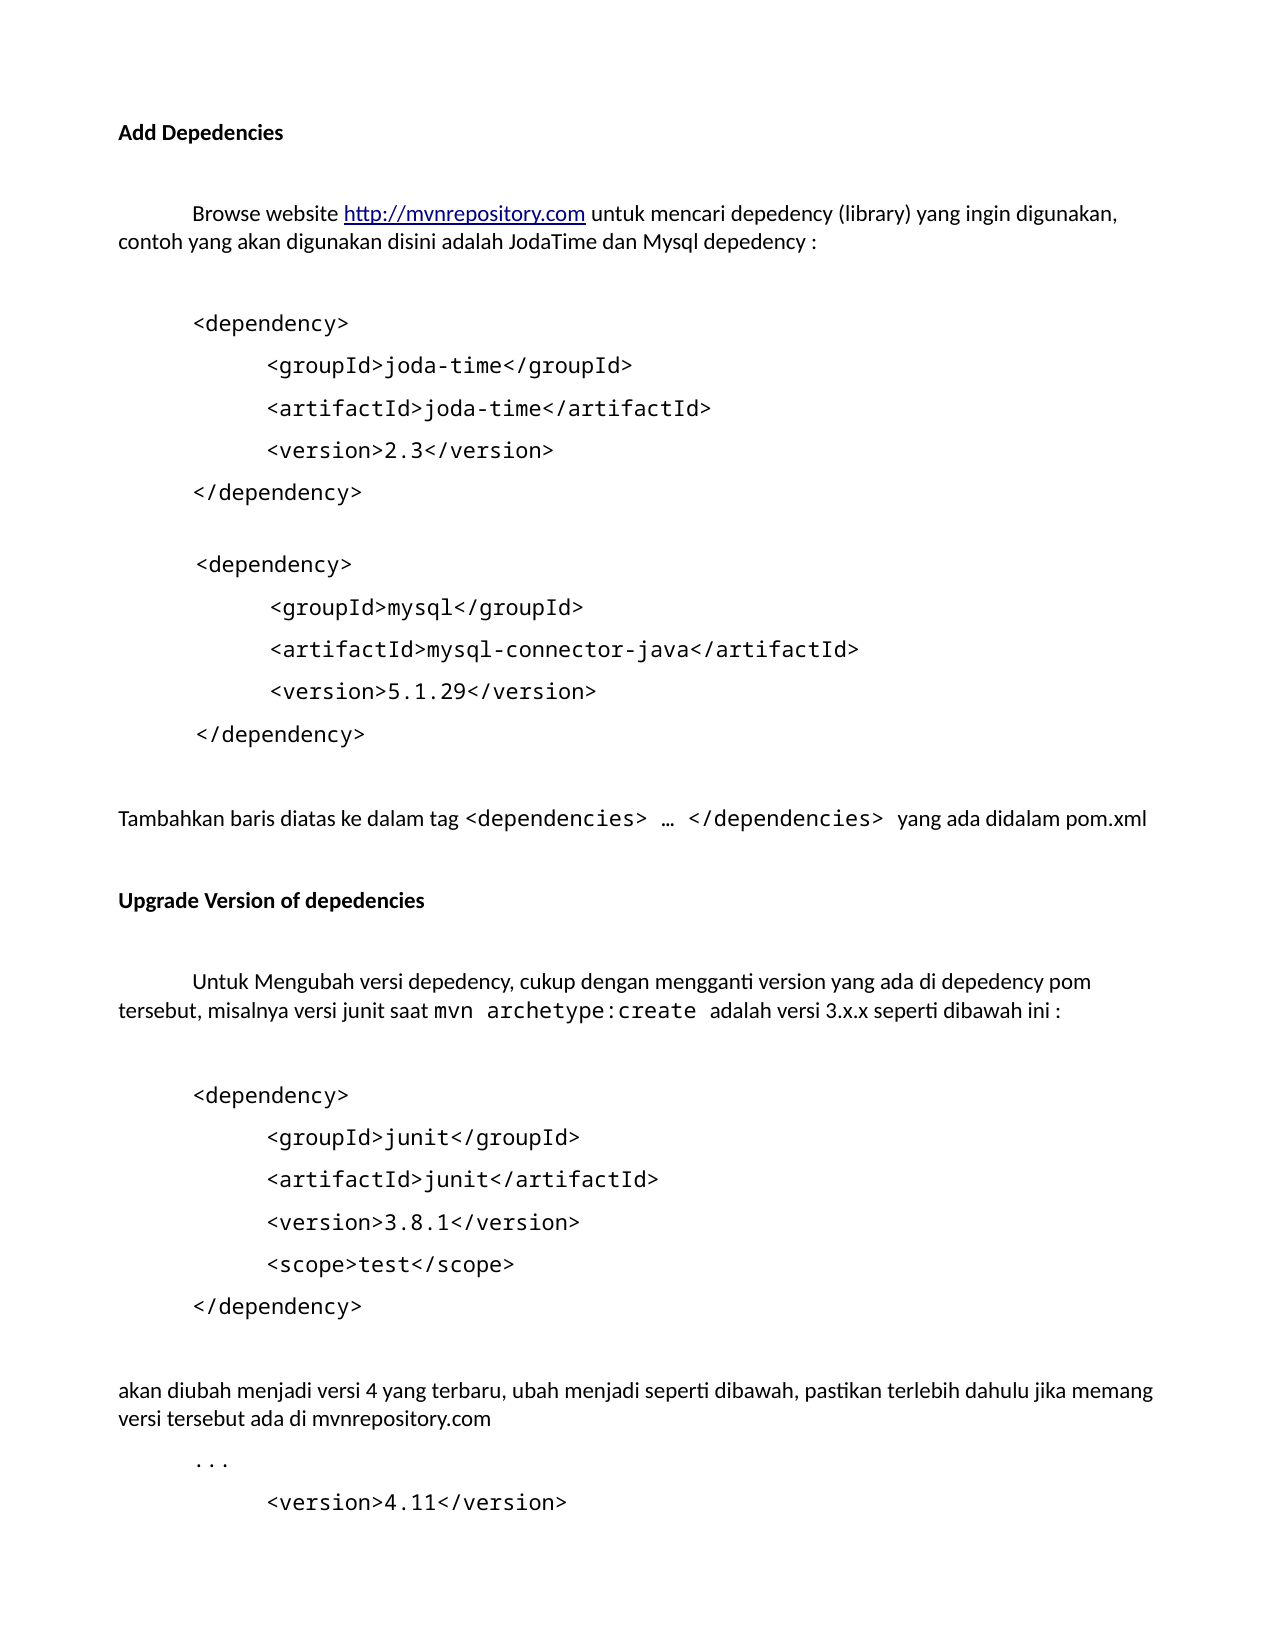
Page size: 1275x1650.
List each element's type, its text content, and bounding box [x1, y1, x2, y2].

text <version>3.8.1</version> [118, 1207, 1157, 1236]
text <artifactId>mysql-connector-java</artifactId> [195, 634, 1157, 664]
text ... [118, 1444, 1157, 1474]
text Tambahkan baris diatas ke dalam tag <dependencies> … </dependencies> yang ada didalam pom.xml [118, 803, 1157, 833]
text <dependency> [118, 1080, 1157, 1109]
text Untuk Mengubah versi depedency, cukup dengan mengganti version yang ada di depedency pom tersebut, misalnya versi junit saat mvn archetype:create adalah versi 3.x.x seperti dibawah ini : [118, 967, 1157, 1025]
text </dependency> [118, 1291, 1157, 1321]
text </dependency> [118, 477, 1157, 537]
text <version>2.3</version> [118, 435, 1157, 465]
text Upgrade Version of depedencies [118, 886, 1157, 914]
text <groupId>mysql</groupId> [195, 592, 1157, 622]
text Add Depedencies [118, 118, 1157, 146]
text <dependency> [195, 549, 1157, 579]
text <artifactId>joda-time</artifactId> [118, 393, 1157, 423]
text </dependency> [195, 719, 1157, 748]
text <version>4.11</version> [118, 1487, 1157, 1516]
text <groupId>joda-time</groupId> [118, 351, 1157, 380]
text <artifactId>junit</artifactId> [118, 1164, 1157, 1194]
text akan diubah menjadi versi 4 yang terbaru, ubah menjadi seperti dibawah, pastikan terlebih dahulu jika memang versi tersebut ada di mvnrepository.com [118, 1376, 1157, 1432]
text <groupId>junit</groupId> [118, 1122, 1157, 1152]
text <version>5.1.29</version> [195, 676, 1157, 706]
text <scope>test</scope> [118, 1249, 1157, 1279]
text Browse website http://mvnrepository.com untuk mencari depedency (library) yang ingin digunakan, contoh yang akan digunakan disini adalah JodaTime dan Mysql depedency : [118, 199, 1157, 255]
text <dependency> [118, 308, 1157, 338]
